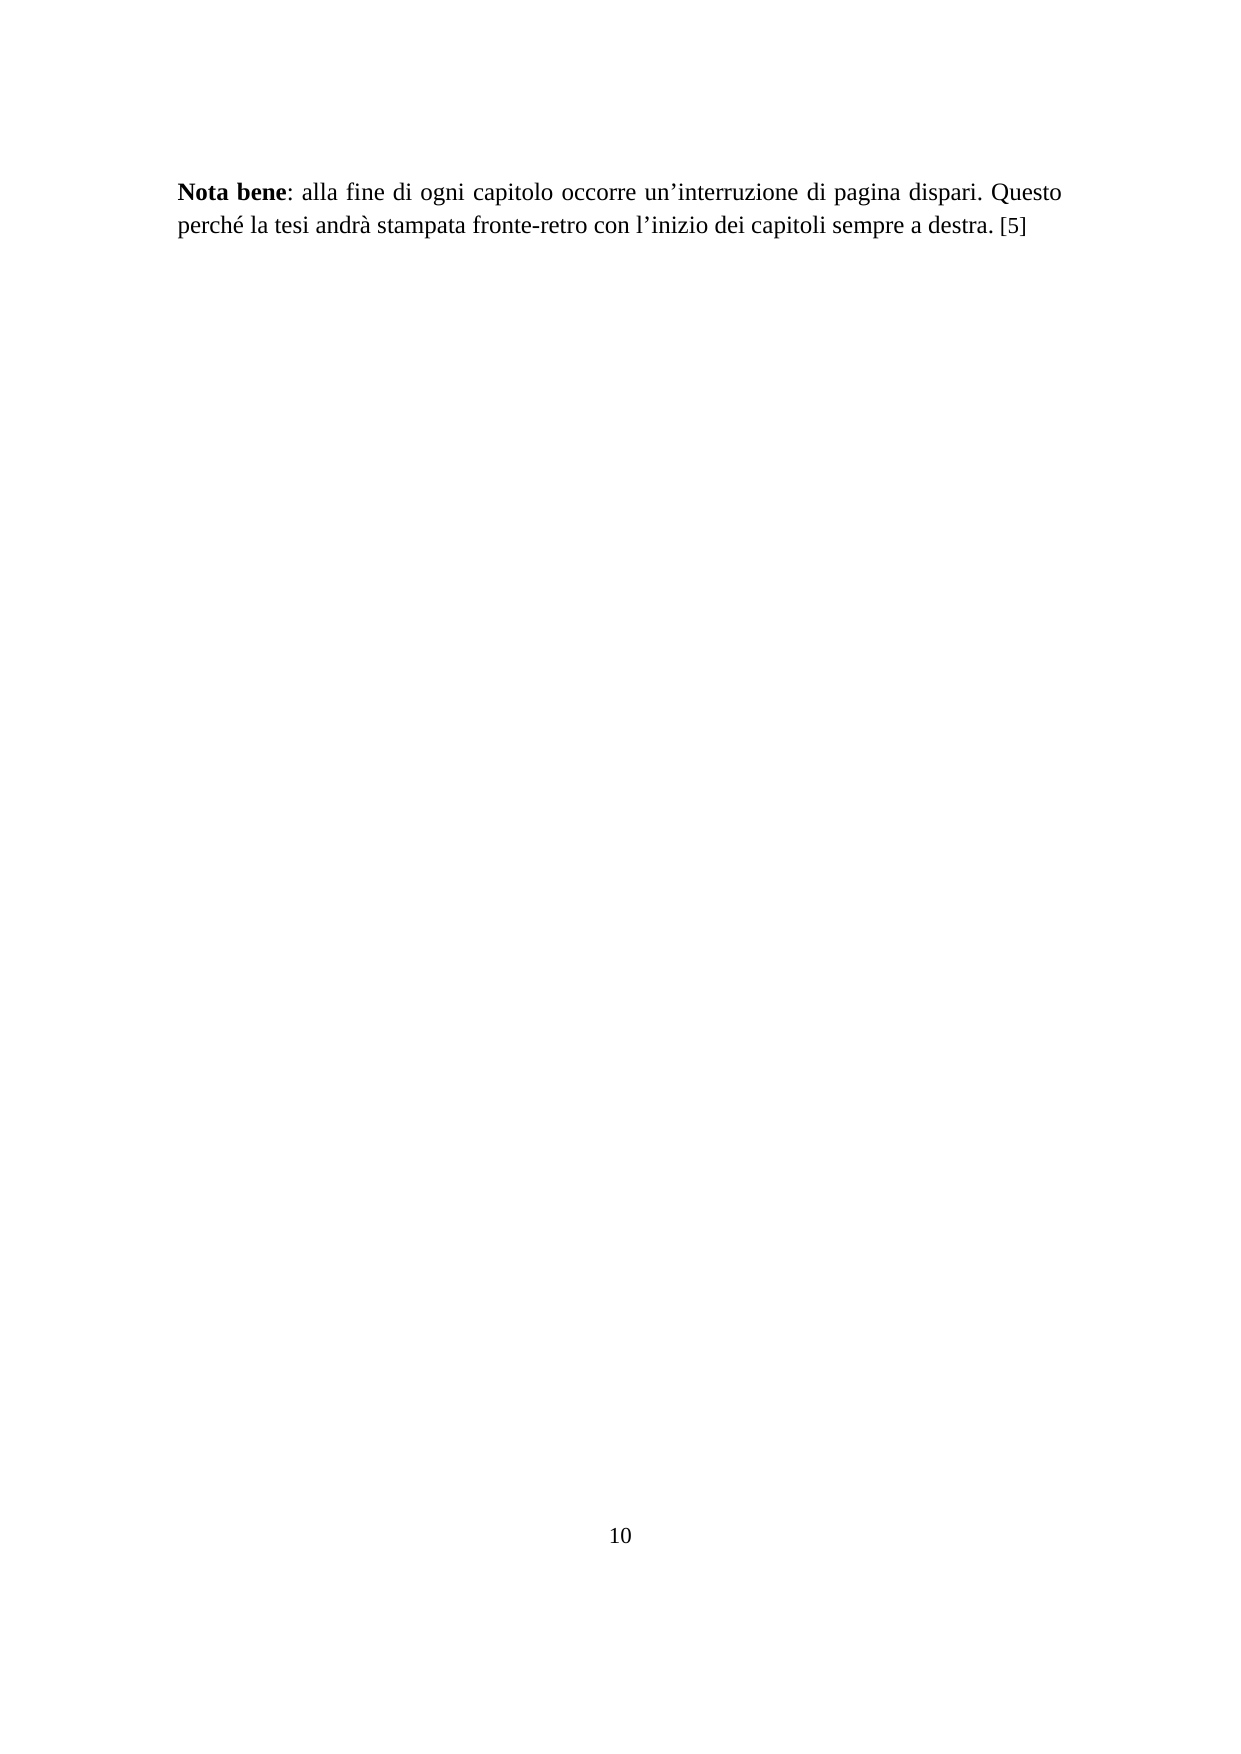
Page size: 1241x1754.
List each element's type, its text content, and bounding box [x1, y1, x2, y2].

text Nota bene: alla fine di ogni capitolo occorre un’interruzione di pagina dispari. Questo perché la tesi andrà stampata fronte-retro con l’inizio dei capitoli sempre a destra. [5] [177, 177, 1063, 239]
